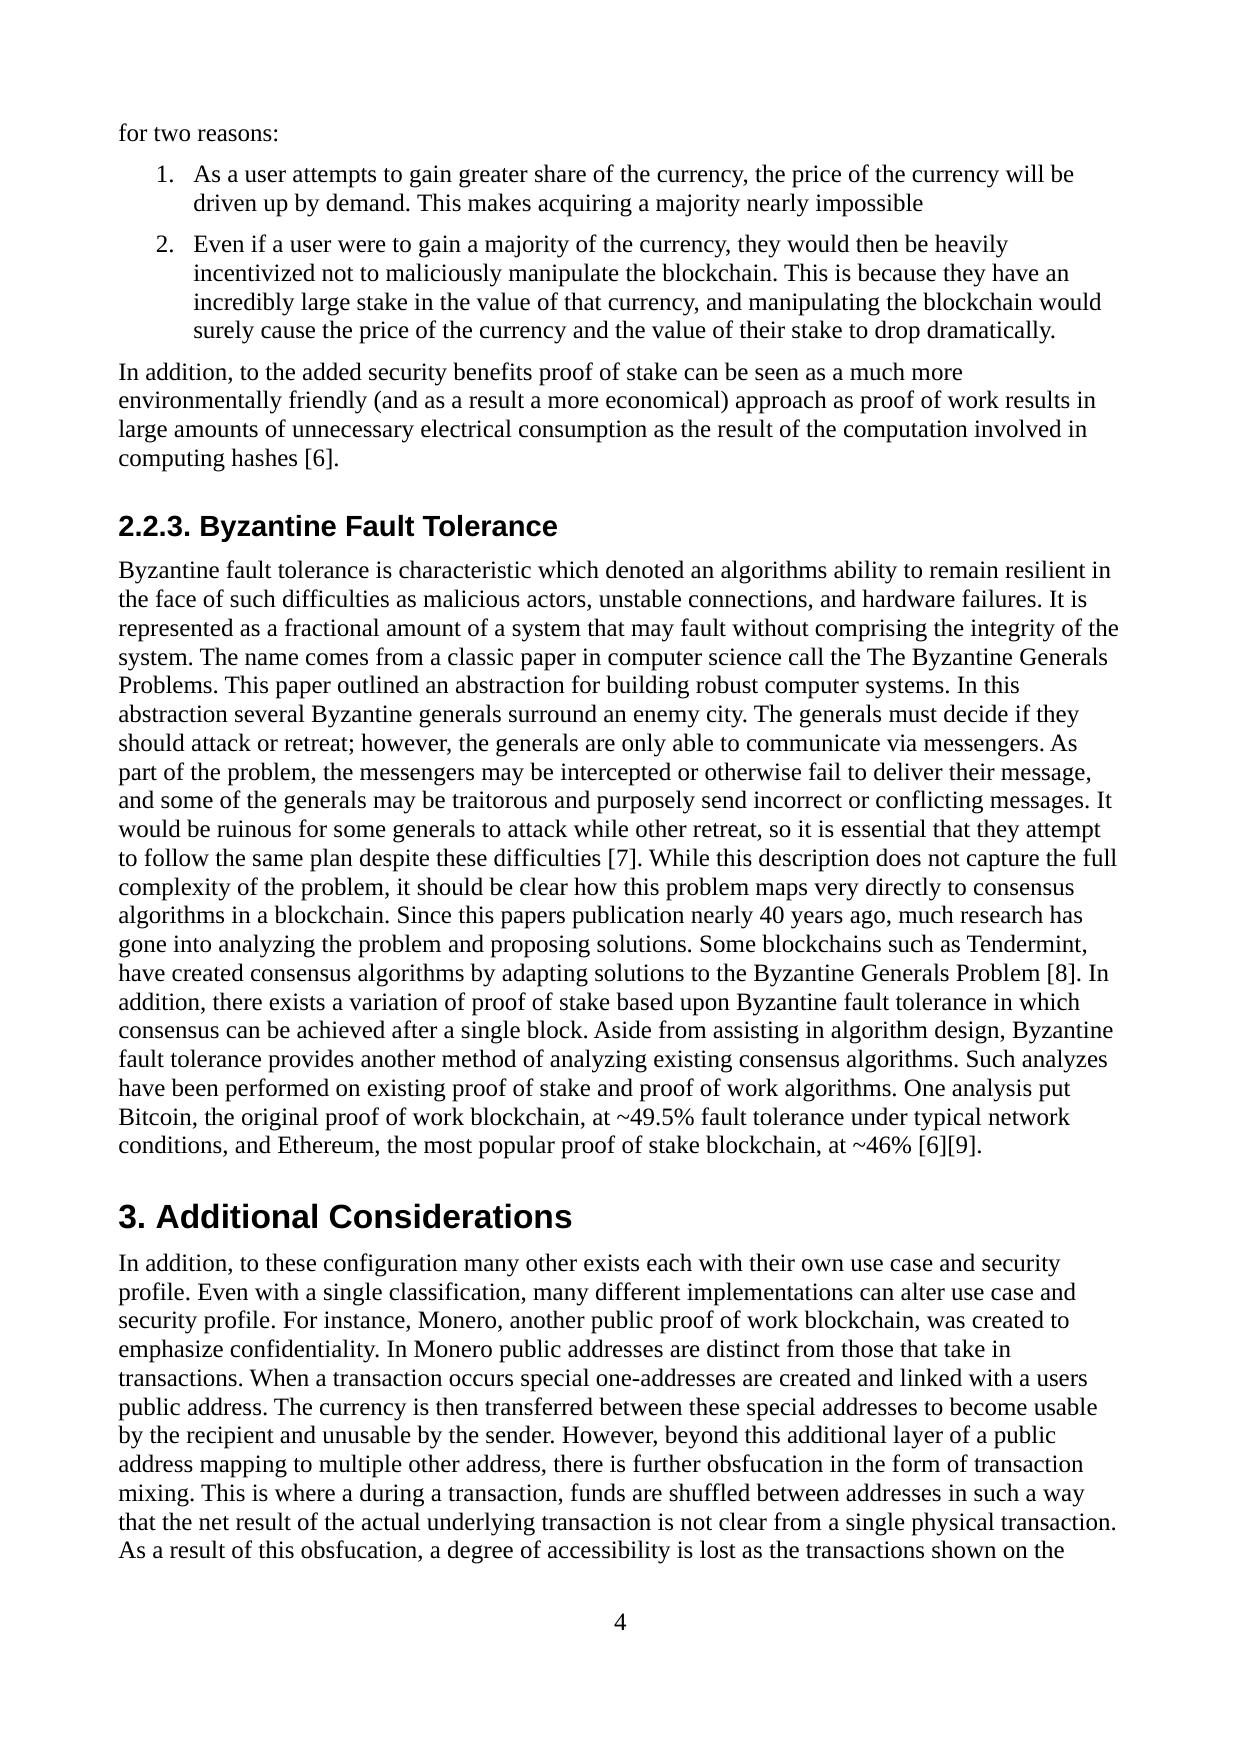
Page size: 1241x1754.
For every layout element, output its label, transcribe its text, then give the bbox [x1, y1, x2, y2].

text Byzantine fault tolerance is characteristic which denoted an algorithms ability to remain resilient in the face of such difficulties as malicious actors, unstable connections, and hardware failures. It is represented as a fractional amount of a system that may fault without comprising the integrity of the system. The name comes from a classic paper in computer science call the The Byzantine Generals Problems. This paper outlined an abstraction for building robust computer systems. In this abstraction several Byzantine generals surround an enemy city. The generals must decide if they should attack or retreat; however, the generals are only able to communicate via messengers. As part of the problem, the messengers may be intercepted or otherwise fail to deliver their message, and some of the generals may be traitorous and purposely send incorrect or conflicting messages. It would be ruinous for some generals to attack while other retreat, so it is essential that they attempt to follow the same plan despite these difficulties [7]. While this description does not capture the full complexity of the problem, it should be clear how this problem maps very directly to consensus algorithms in a blockchain. Since this papers publication nearly 40 years ago, much research has gone into analyzing the problem and proposing solutions. Some blockchains such as Tendermint, have created consensus algorithms by adapting solutions to the Byzantine Generals Problem [8]. In addition, there exists a variation of proof of stake based upon Byzantine fault tolerance in which consensus can be achieved after a single block. Aside from assisting in algorithm design, Byzantine fault tolerance provides another method of analyzing existing consensus algorithms. Such analyzes have been performed on existing proof of stake and proof of work algorithms. One analysis put Bitcoin, the original proof of work blockchain, at ~49.5% fault tolerance under typical network conditions, and Ethereum, the most popular proof of stake blockchain, at ~46% [6][9]. [118, 555, 1122, 1159]
subtitle Additional Considerations [118, 1197, 1122, 1235]
text for two reasons: [118, 118, 1122, 147]
subtitle Byzantine Fault Tolerance [118, 509, 1122, 543]
text In addition, to the added security benefits proof of stake can be seen as a much more environmentally friendly (and as a result a more economical) approach as proof of work results in large amounts of unnecessary electrical consumption as the result of the computation involved in computing hashes [6]. [118, 357, 1122, 472]
list Even if a user were to gain a majority of the currency, they would then be heavily incentivized not to maliciously manipulate the blockchain. This is because they have an incredibly large stake in the value of that currency, and manipulating the blockchain would surely cause the price of the currency and the value of their stake to drop dramatically. [156, 229, 1122, 344]
text In addition, to these configuration many other exists each with their own use case and security profile. Even with a single classification, many different implementations can alter use case and security profile. For instance, Monero, another public proof of work blockchain, was created to emphasize confidentiality. In Monero public addresses are distinct from those that take in transactions. When a transaction occurs special one-addresses are created and linked with a users public address. The currency is then transferred between these special addresses to become usable by the recipient and unusable by the sender. However, beyond this additional layer of a public address mapping to multiple other address, there is further obsfucation in the form of transaction mixing. This is where a during a transaction, funds are shuffled between addresses in such a way that the net result of the actual underlying transaction is not clear from a single physical transaction. As a result of this obsfucation, a degree of accessibility is lost as the transactions shown on the [118, 1248, 1122, 1564]
list As a user attempts to gain greater share of the currency, the price of the currency will be driven up by demand. This makes acquiring a majority nearly impossible [156, 159, 1122, 217]
